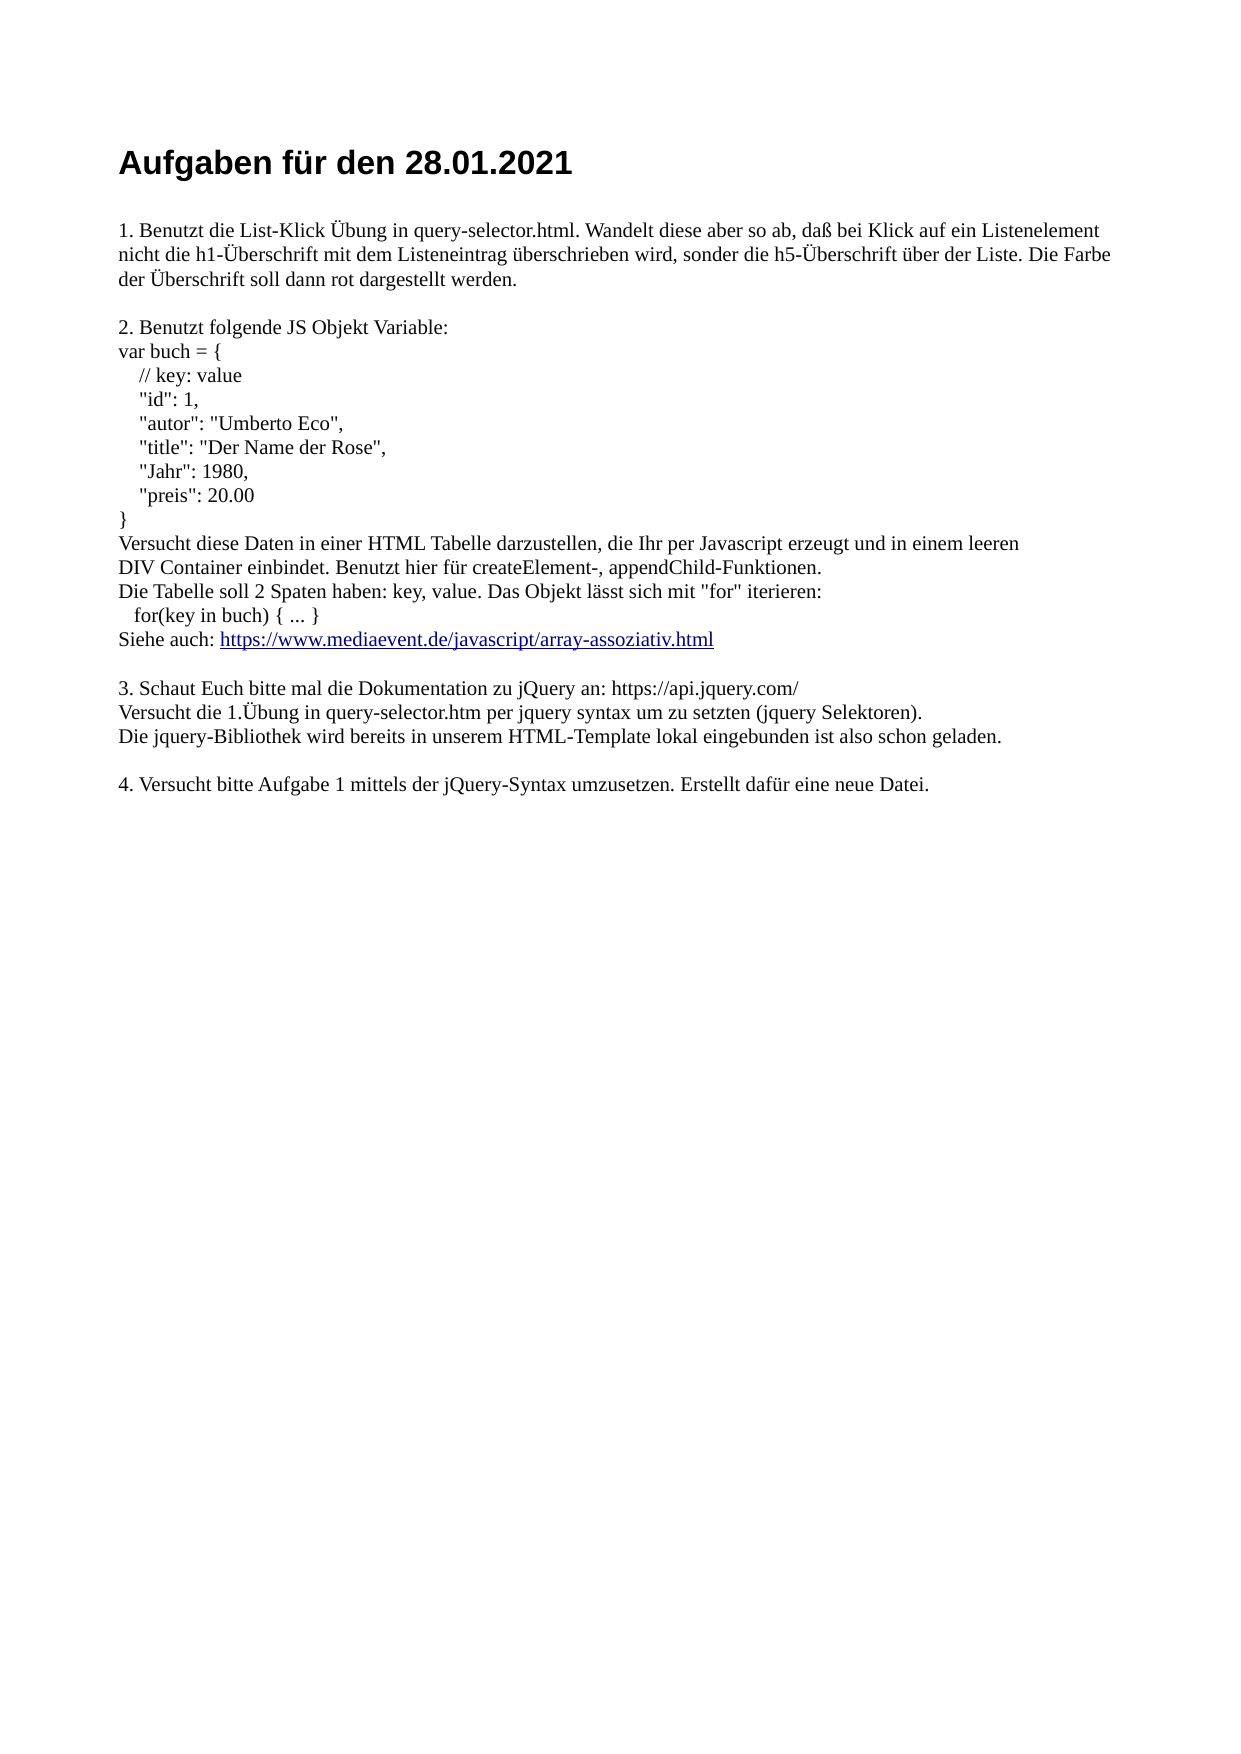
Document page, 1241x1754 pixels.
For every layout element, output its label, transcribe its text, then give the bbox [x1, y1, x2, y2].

text 3. Schaut Euch bitte mal die Dokumentation zu jQuery an: https://api.jquery.com/ [118, 676, 1122, 699]
text "preis": 20.00 [118, 483, 1122, 507]
text 2. Benutzt folgende JS Objekt Variable: [118, 314, 1122, 339]
text 4. Versucht bitte Aufgabe 1 mittels der jQuery-Syntax umzusetzen. Erstellt dafür eine neue Datei. [118, 772, 1122, 796]
text DIV Container einbindet. Benutzt hier für createElement-, appendChild-Funktionen. [118, 555, 1122, 579]
text Die jquery-Bibliothek wird bereits in unserem HTML-Template lokal eingebunden ist also schon geladen. [118, 724, 1122, 748]
text "Jahr": 1980, [118, 459, 1122, 483]
text Versucht diese Daten in einer HTML Tabelle darzustellen, die Ihr per Javascript erzeugt und in einem leeren [118, 531, 1122, 555]
text Versucht die 1.Übung in query-selector.htm per jquery syntax um zu setzten (jquery Selektoren). [118, 699, 1122, 724]
text var buch = { [118, 339, 1122, 363]
text "autor": "Umberto Eco", [118, 411, 1122, 435]
text } [118, 507, 1122, 531]
text // key: value [118, 363, 1122, 387]
text "title": "Der Name der Rose", [118, 435, 1122, 459]
text "id": 1, [118, 387, 1122, 411]
text 1. Benutzt die List-Klick Übung in query-selector.html. Wandelt diese aber so ab, daß bei Klick auf ein Listenelement nicht die h1-Überschrift mit dem Listeneintrag überschrieben wird, sonder die h5-Überschrift über der Liste. Die Farbe der Überschrift soll dann rot dargestellt werden. [118, 218, 1122, 291]
text Die Tabelle soll 2 Spaten haben: key, value. Das Objekt lässt sich mit "for" iterieren: [118, 579, 1122, 603]
subtitle Aufgaben für den 28.01.2021 [118, 143, 1122, 182]
text Siehe auch: https://www.mediaevent.de/javascript/array-assoziativ.html [118, 627, 1122, 651]
text for(key in buch) { ... } [118, 603, 1122, 627]
